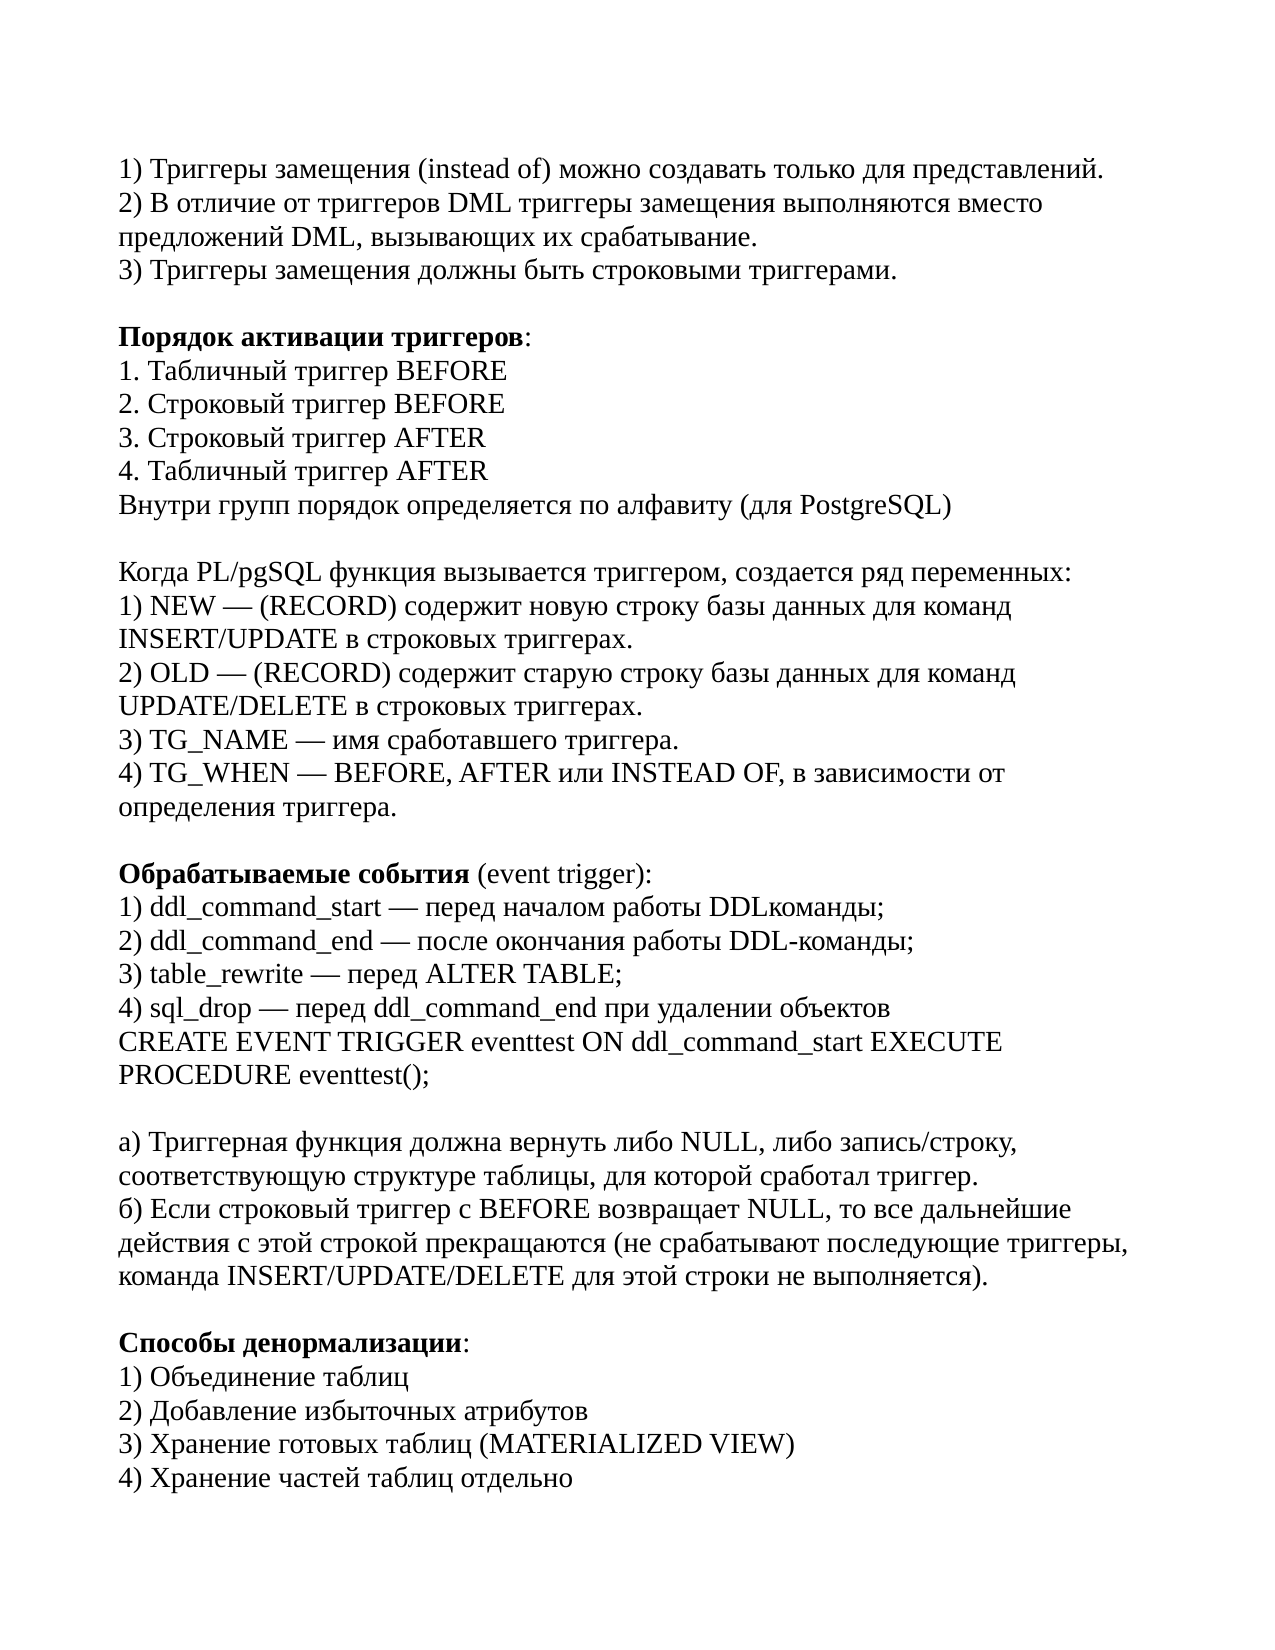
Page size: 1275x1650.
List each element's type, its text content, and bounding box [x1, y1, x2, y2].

text 3. Строковый триггер AFTER [118, 420, 1157, 453]
text 4) Хранение частей таблиц отдельно [118, 1460, 1157, 1493]
text 1) NEW — (RECORD) содержит новую строку базы данных для команд INSERT/UPDATE в строковых триггерах. [118, 588, 1157, 655]
text Когда PL/pgSQL функция вызывается триггером, создается ряд переменных: [118, 554, 1157, 588]
text Обрабатываемые события (event trigger): [118, 856, 1157, 889]
text 4. Табличный триггер AFTER [118, 453, 1157, 487]
text 4) TG_WHEN — BEFORE, AFTER или INSTEAD OF, в зависимости от определения триггера. [118, 755, 1157, 822]
text 2. Строковый триггер BEFORE [118, 386, 1157, 420]
text 2) В отличие от триггеров DML триггеры замещения выполняются вместо предложений DML, вызывающих их срабатывание. [118, 185, 1157, 252]
text 2) ddl_command_end — после окончания работы DDL-команды; [118, 923, 1157, 957]
text 3) TG_NAME — имя сработавшего триггера. [118, 722, 1157, 755]
text 3) table_rewrite — перед ALTER TABLE; [118, 957, 1157, 990]
text а) Триггерная функция должна вернуть либо NULL, либо запись/строку, соответствующую структуре таблицы, для которой сработал триггер. [118, 1124, 1157, 1191]
text 1) ddl_command_start — перед началом работы DDLкоманды; [118, 889, 1157, 923]
text 1) Триггеры замещения (instead of) можно создавать только для представлений. [118, 152, 1157, 185]
text 1) Объединение таблиц [118, 1359, 1157, 1393]
text 4) sql_drop — перед ddl_command_end при удалении объектов [118, 990, 1157, 1024]
text Порядок активации триггеров: [118, 319, 1157, 353]
text 3) Триггеры замещения должны быть строковыми триггерами. [118, 252, 1157, 286]
text Внутри групп порядок определяется по алфавиту (для PostgreSQL) [118, 487, 1157, 521]
text 1. Табличный триггер BEFORE [118, 353, 1157, 386]
text б) Если строковый триггер с BEFORE возвращает NULL, то все дальнейшие действия с этой строкой прекращаются (не срабатывают последующие триггеры, команда INSERT/UPDATE/DELETE для этой строки не выполняется). [118, 1191, 1157, 1292]
text 2) OLD — (RECORD) содержит старую строку базы данных для команд UPDATE/DELETE в строковых триггерах. [118, 655, 1157, 722]
text 2) Добавление избыточных атрибутов [118, 1393, 1157, 1426]
text Способы денормализации: [118, 1326, 1157, 1359]
text CREATE EVENT TRIGGER eventtest ON ddl_command_start EXECUTE PROCEDURE eventtest(); [118, 1024, 1157, 1091]
text 3) Хранение готовых таблиц (MATERIALIZED VIEW) [118, 1426, 1157, 1460]
